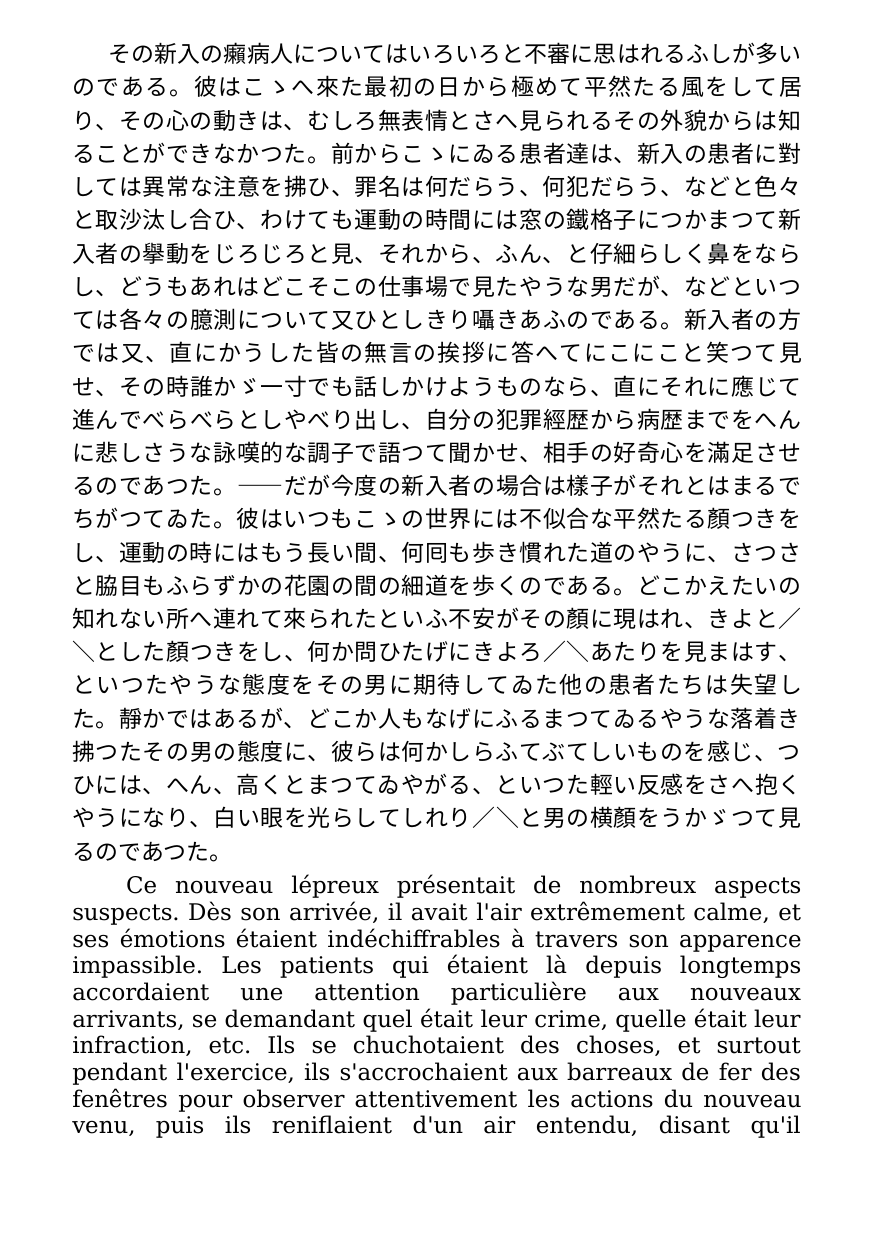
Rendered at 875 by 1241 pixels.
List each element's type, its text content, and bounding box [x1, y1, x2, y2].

text Ce nouveau lépreux présentait de nombreux aspects suspects. Dès son arrivée, il avait l'air extrêmement calme, et ses émotions étaient indéchiffrables à travers son apparence impassible. Les patients qui étaient là depuis longtemps accordaient une attention particulière aux nouveaux arrivants, se demandant quel était leur crime, quelle était leur infraction, etc. Ils se chuchotaient des choses, et surtout pendant l'exercice, ils s'accrochaient aux barreaux de fer des fenêtres pour observer attentivement les actions du nouveau venu, puis ils reniflaient d'un air entendu, disant qu'il [72, 873, 802, 1139]
text その新入の癩病人についてはいろいろと不審に思はれるふしが多いのである。彼はこゝへ來た最初の日から極めて平然たる風をして居り、その心の動きは、むしろ無表情とさへ見られるその外貌からは知ることができなかつた。前からこゝにゐる患者達は、新入の患者に對しては異常な注意を拂ひ、罪名は何だらう、何犯だらう、などと色々と取沙汰し合ひ、わけても運動の時間には窓の鐵格子につかまつて新入者の擧動をじろじろと見、それから、ふん、と仔細らしく鼻をならし、どうもあれはどこそこの仕事場で見たやうな男だが、などといつては各々の臆測について又ひとしきり囁きあふのである。新入者の方では又、直にかうした皆の無言の挨拶に答へてにこにこと笑つて見せ、その時誰かゞ一寸でも話しかけようものなら、直にそれに應じて進んでべらべらとしやべり出し、自分の犯罪經歴から病歴までをへんに悲しさうな詠嘆的な調子で語つて聞かせ、相手の好奇心を滿足させるのであつた。――だが今度の新入者の場合は樣子がそれとはまるでちがつてゐた。彼はいつもこゝの世界には不似合な平然たる顏つきをし、運動の時にはもう長い間、何囘も歩き慣れた道のやうに、さつさと脇目もふらずかの花園の間の細道を歩くのである。どこかえたいの知れない所へ連れて來られたといふ不安がその顏に現はれ、きよと／＼とした顏つきをし、何か問ひたげにきよろ／＼あたりを見まはす、といつたやうな態度をその男に期待してゐた他の患者たちは失望した。靜かではあるが、どこか人もなげにふるまつてゐるやうな落着き拂つたその男の態度に、彼らは何かしらふてぶてしいものを感じ、つひには、へん、高くとまつてゐやがる、といつた輕い反感をさへ抱くやうになり、白い眼を光らしてしれり／＼と男の横顏をうかゞつて見るのであつた。 [72, 36, 802, 867]
